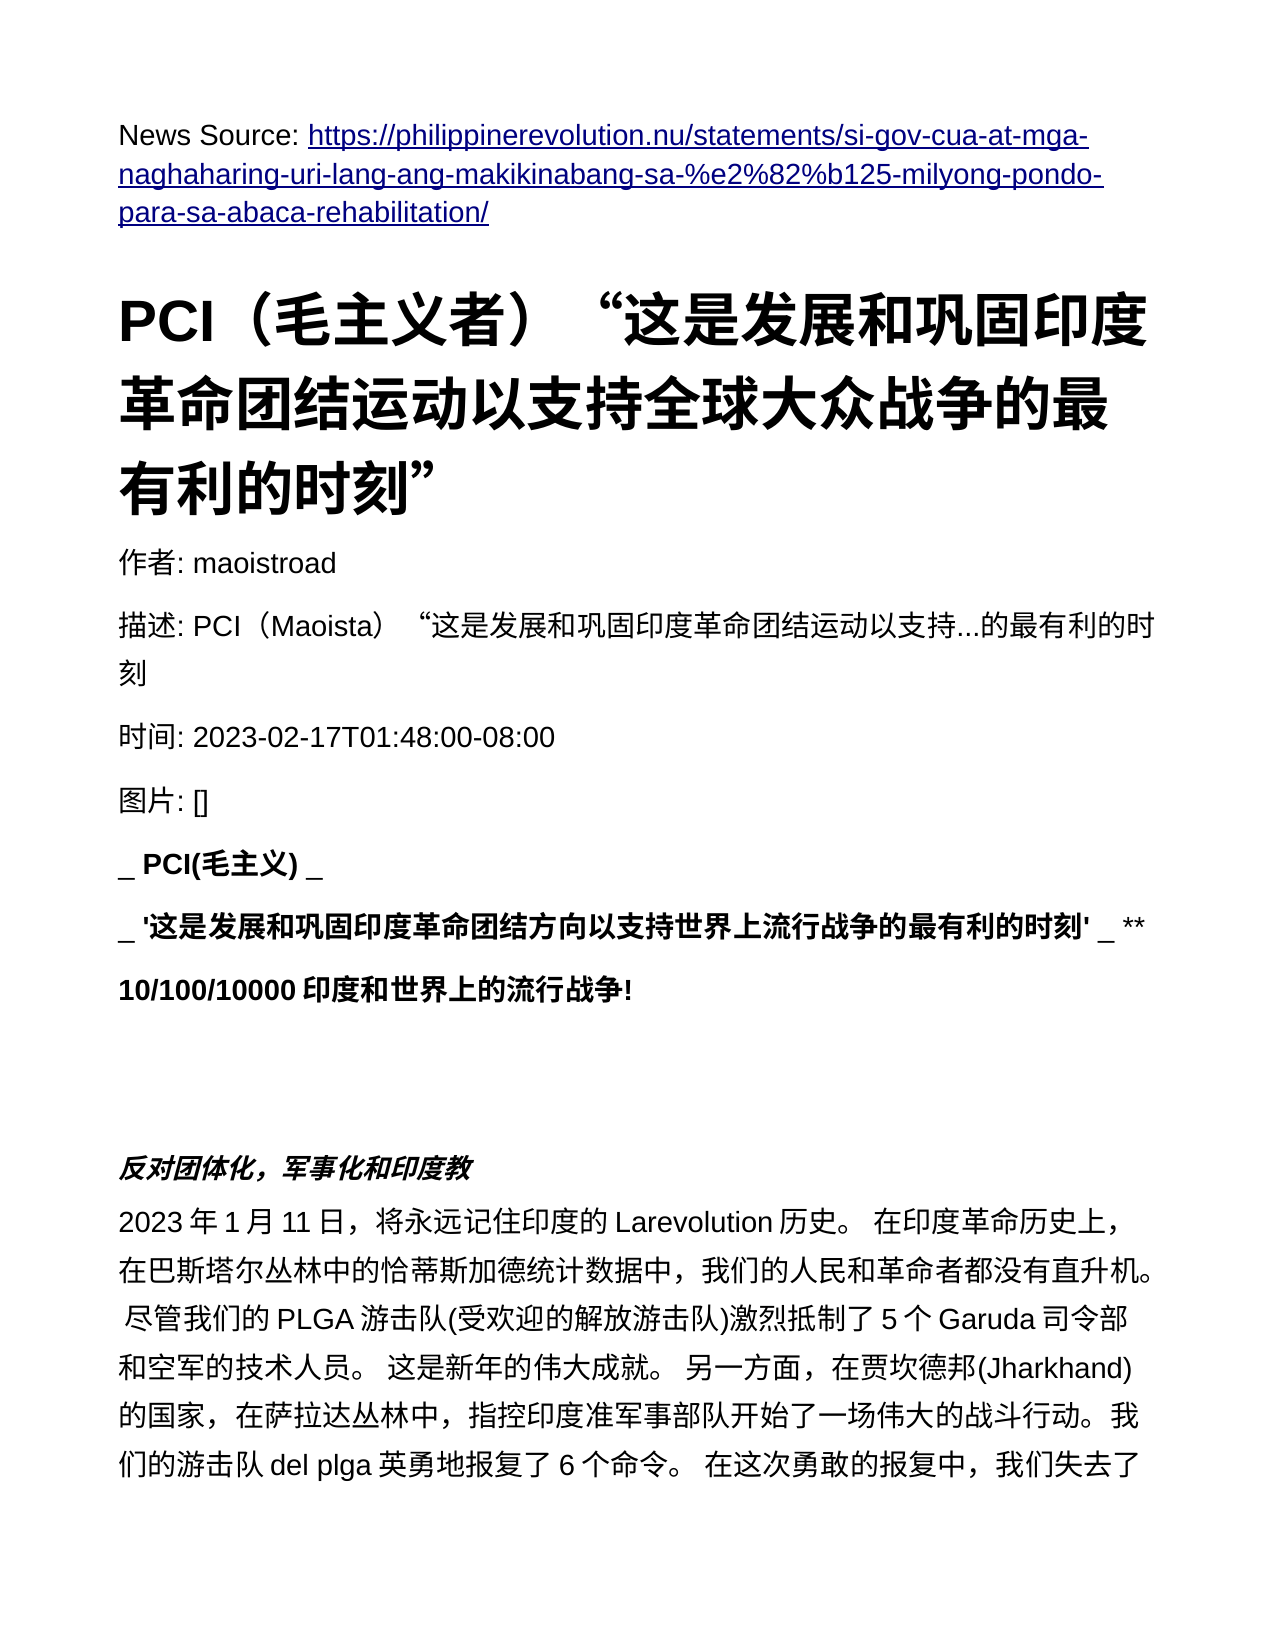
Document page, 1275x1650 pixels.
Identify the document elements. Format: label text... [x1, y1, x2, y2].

text 时间: 2023-02-17T01:48:00-08:00 [118, 714, 1157, 756]
text 作者: maoistroad [118, 539, 1157, 582]
text _ PCI(毛主义) _ [118, 840, 1157, 883]
text News Source: https://philippinerevolution.nu/statements/si-gov-cua-at-mga-naghaharing-uri-lang-ang-makikinabang-sa-%e2%82%b125-milyong-pondo-para-sa-abaca-rehabilitation/ [118, 118, 1157, 229]
text 图片: [] [118, 777, 1157, 819]
text 10/100/10000印度和世界上的流行战争! [118, 967, 1157, 1009]
text 描述: PCI（Maoista）“这是发展和巩固印度革命团结运动以支持...的最有利的时刻 [118, 602, 1157, 693]
text _ '这是发展和巩固印度革命团结方向以支持世界上流行战争的最有利的时刻' _ ** [118, 903, 1157, 946]
subtitle 反对团体化，军事化和印度教 [118, 1147, 1157, 1186]
subtitle PCI（毛主义者）“这是发展和巩固印度革命团结运动以支持全球大众战争的最有利的时刻” [118, 273, 1157, 527]
text 2023年1月11日，将永远记住印度的Larevolution历史。 在印度革命历史上，在巴斯塔尔丛林中的恰蒂斯加德统计数据中，我们的人民和革命者都没有直升机。 尽管我们的PLGA游击队(受欢迎的解放游击队)激烈抵制了5个Garuda司令部和空军的技术人员。 这是新年的伟大成就。 另一方面，在贾坎德邦(Jharkhand)的国家，在萨拉达丛林中，指控印度准军事部队开始了一场伟大的战斗行动。我们的游击队del plga英勇地报复了6个命令。 在这次勇敢的报复中，我们失去了一个心爱的Gangi游击队同志。 让我们向那个烈士支付革命性的肥料。 我们的CC，印度共产党(毛主义)，呼吁谴责这些残酷的袭击对巴斯塔尔和萨拉达的土著人民，并在1月26日在全球范围内向印度大使馆组织抗议的集中。12月11日，印度内政部长与新德里的印度情报官举行了高级关键会议，并在该会议上澄清了苏打。 他说，警察已经准备好进入恰蒂斯加德纳拉扬普尔区的MAAD区域，以采取巴约苏州的控制。 [118, 1198, 1157, 1483]
